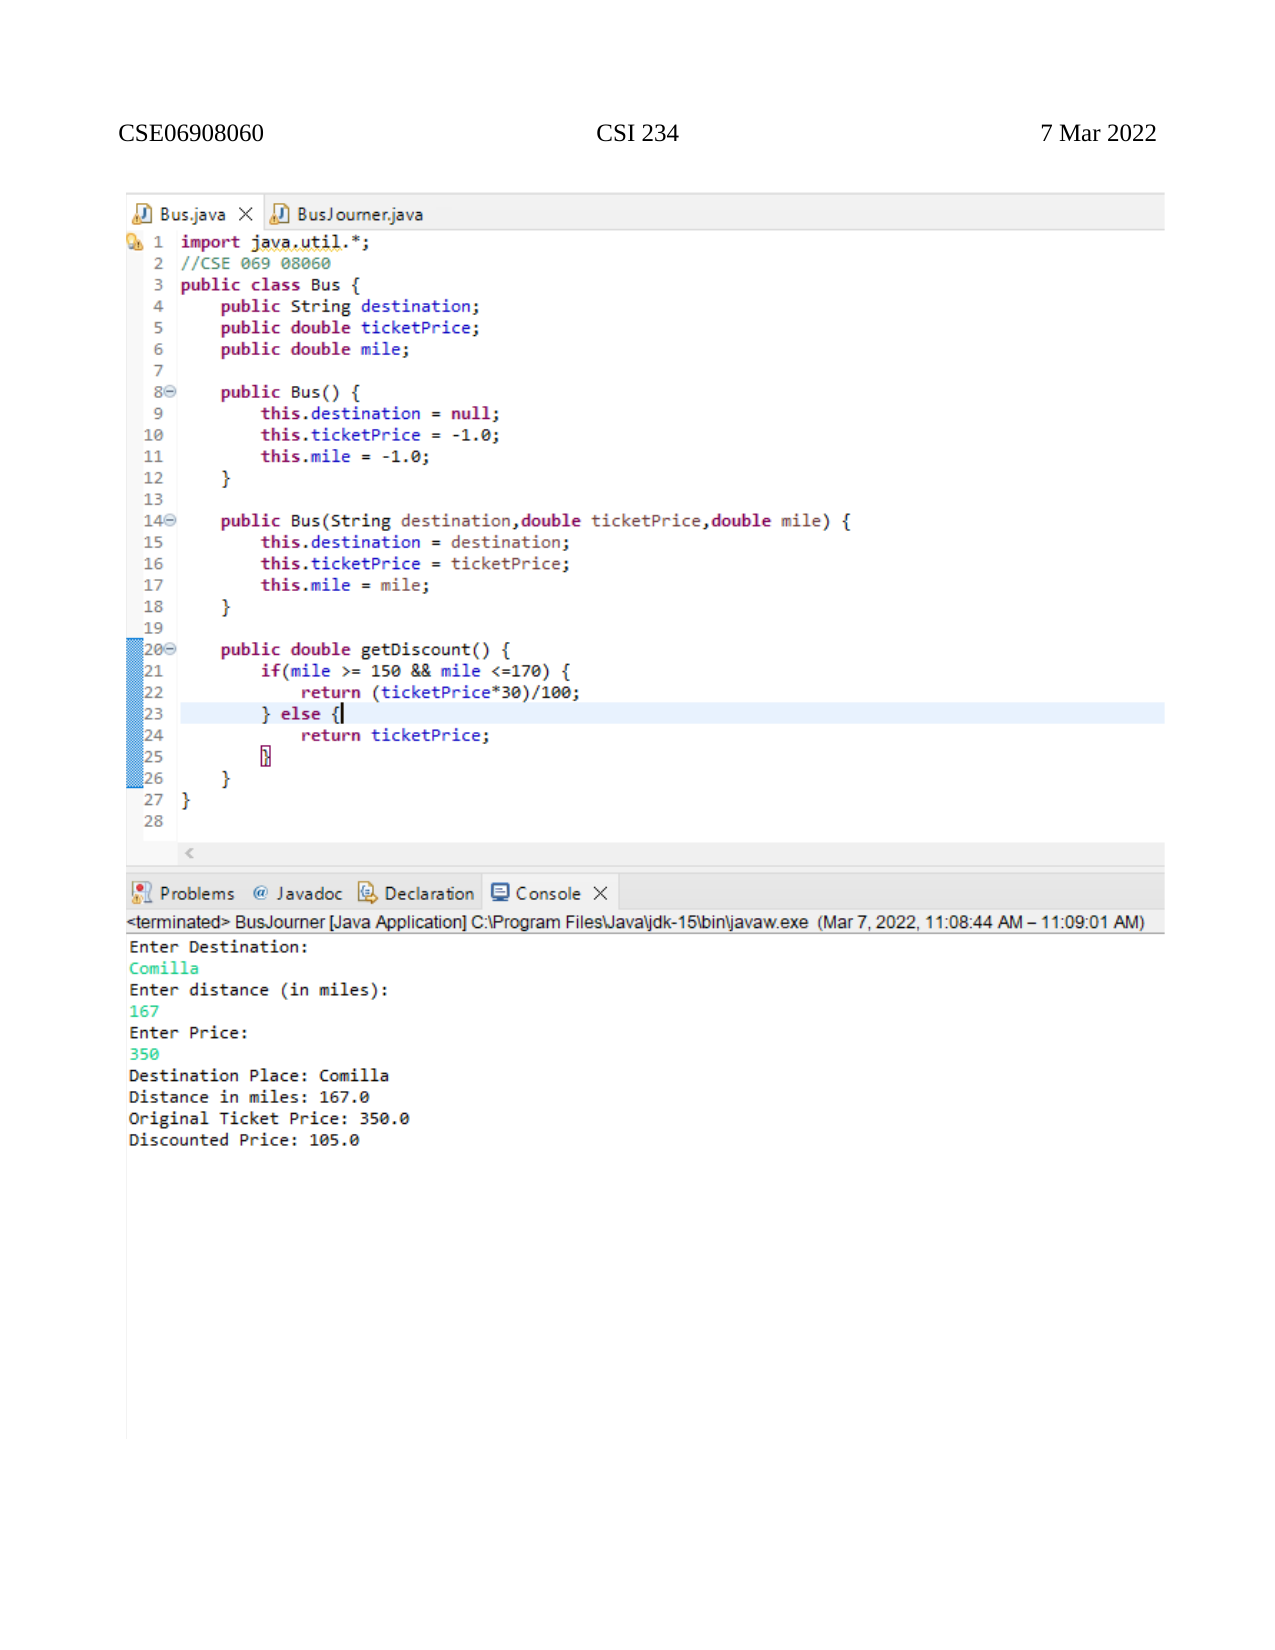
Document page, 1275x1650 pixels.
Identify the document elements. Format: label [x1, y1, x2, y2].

picture [126, 192, 1165, 1439]
